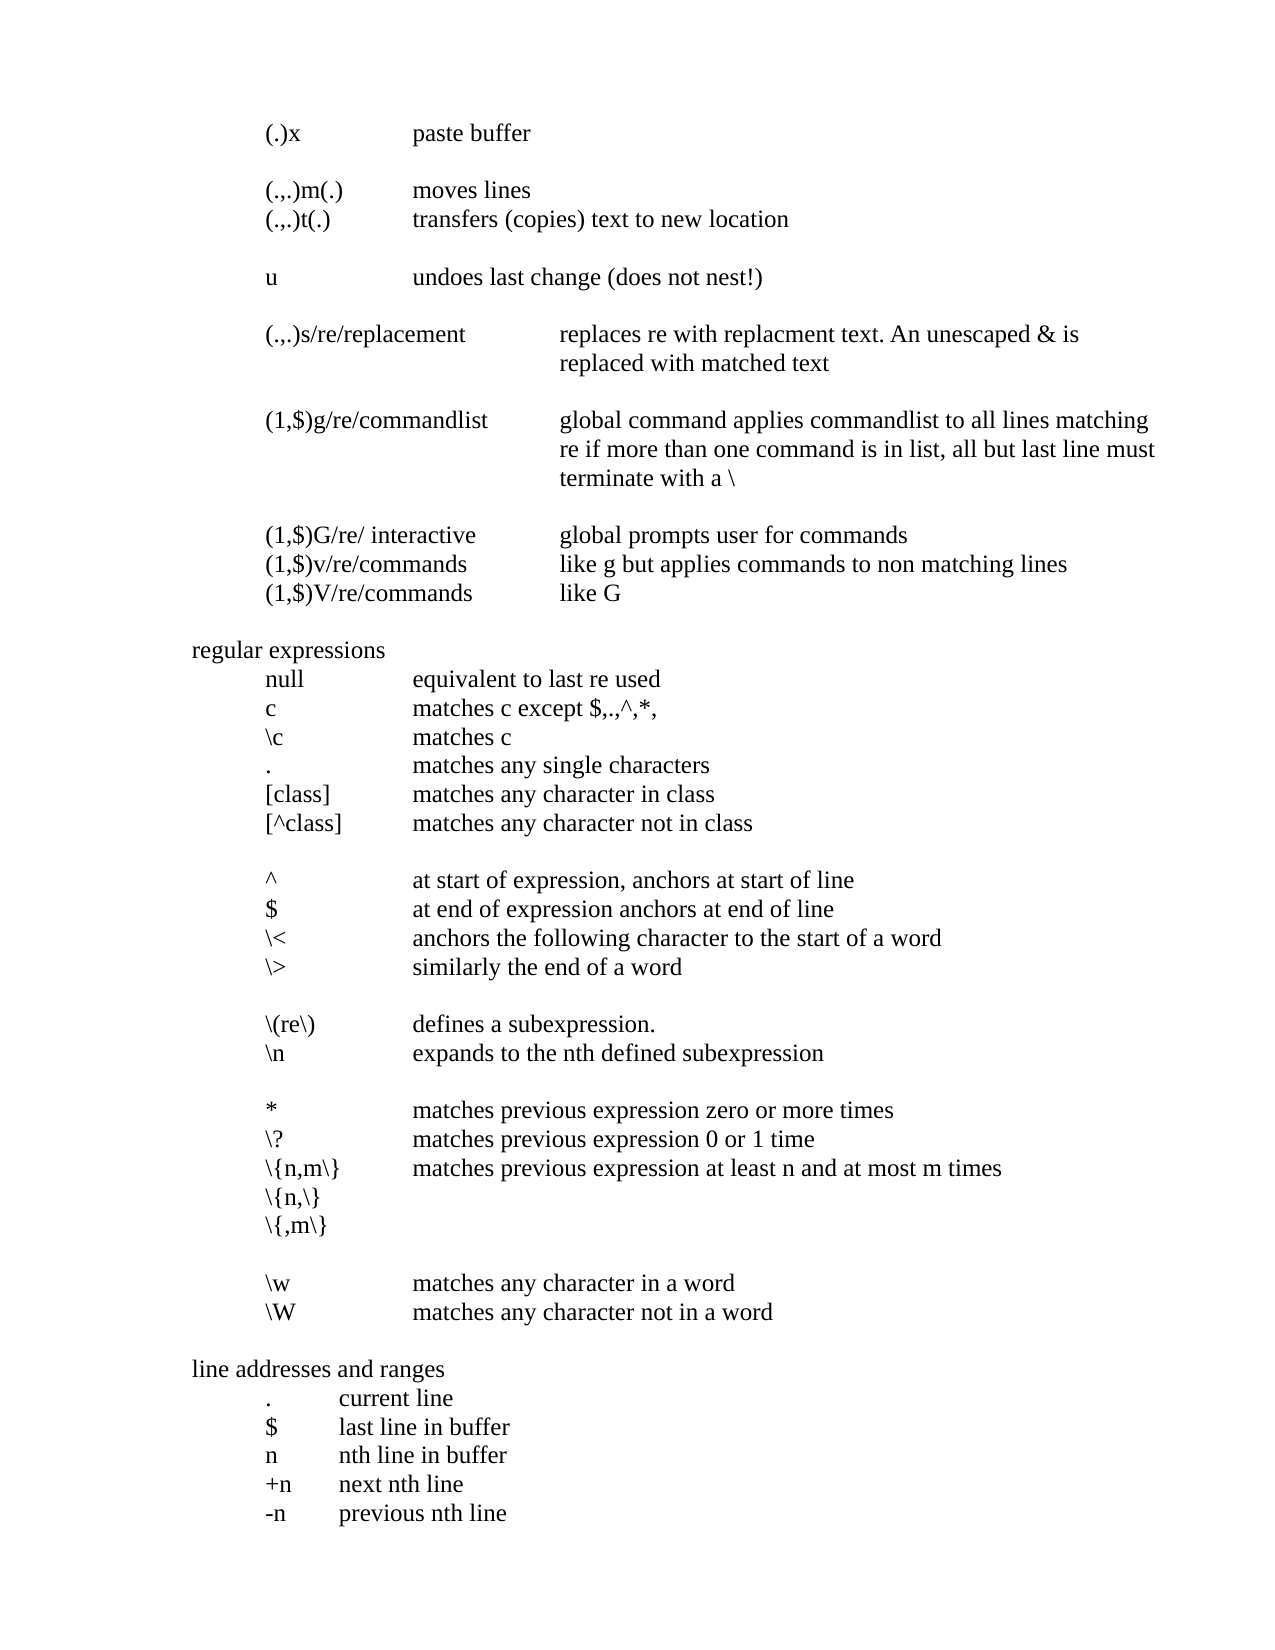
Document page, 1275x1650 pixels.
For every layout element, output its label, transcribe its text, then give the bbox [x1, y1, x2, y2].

text -n previous nth line [265, 1498, 1157, 1527]
text n nth line in buffer [265, 1441, 1157, 1469]
text [class] matches any character in class [265, 779, 1157, 808]
text \W matches any character not in a word [265, 1297, 1157, 1326]
text \{n,\} [265, 1182, 1157, 1211]
text $ last line in buffer [265, 1412, 1157, 1441]
text regular expressions [192, 636, 1157, 664]
text \w matches any character in a word [265, 1268, 1157, 1297]
text $ at end of expression anchors at end of line [265, 894, 1157, 923]
text \n expands to the nth defined subexpression [265, 1038, 1157, 1067]
text (1,$)v/re/commands like g but applies commands to non matching lines [265, 549, 1157, 578]
text \c matches c [265, 722, 1157, 751]
text (1,$)V/re/commands like G [265, 578, 1157, 607]
text (.,.)m(.) moves lines [265, 176, 1157, 204]
text [^class] matches any character not in class [265, 808, 1157, 837]
text \{,m\} [265, 1211, 1157, 1239]
text ^ at start of expression, anchors at start of line [265, 866, 1157, 894]
text (1,$)g/re/commandlist global command applies commandlist to all lines matching re if more than one command is in list, all but last line must terminate with a \ [265, 406, 1157, 492]
text c matches c except $,.,^,*, [265, 693, 1157, 722]
text . matches any single characters [265, 751, 1157, 779]
text \{n,m\} matches previous expression at least n and at most m times [265, 1153, 1157, 1182]
text (.)x paste buffer [265, 118, 1157, 147]
text . current line [265, 1383, 1157, 1412]
text \< anchors the following character to the start of a word [265, 923, 1157, 952]
text \> similarly the end of a word [265, 952, 1157, 981]
text (1,$)G/re/ interactive global prompts user for commands [265, 521, 1157, 549]
text \? matches previous expression 0 or 1 time [265, 1124, 1157, 1153]
text u undoes last change (does not nest!) [265, 262, 1157, 291]
text (.,.)t(.) transfers (copies) text to new location [265, 204, 1157, 233]
text \(re\) defines a subexpression. [265, 1009, 1157, 1038]
text * matches previous expression zero or more times [265, 1096, 1157, 1124]
text null equivalent to last re used [265, 664, 1157, 693]
text line addresses and ranges [192, 1354, 1157, 1383]
text (.,.)s/re/replacement replaces re with replacment text. An unescaped & is replaced with matched text [265, 319, 1157, 377]
text +n next nth line [265, 1469, 1157, 1498]
